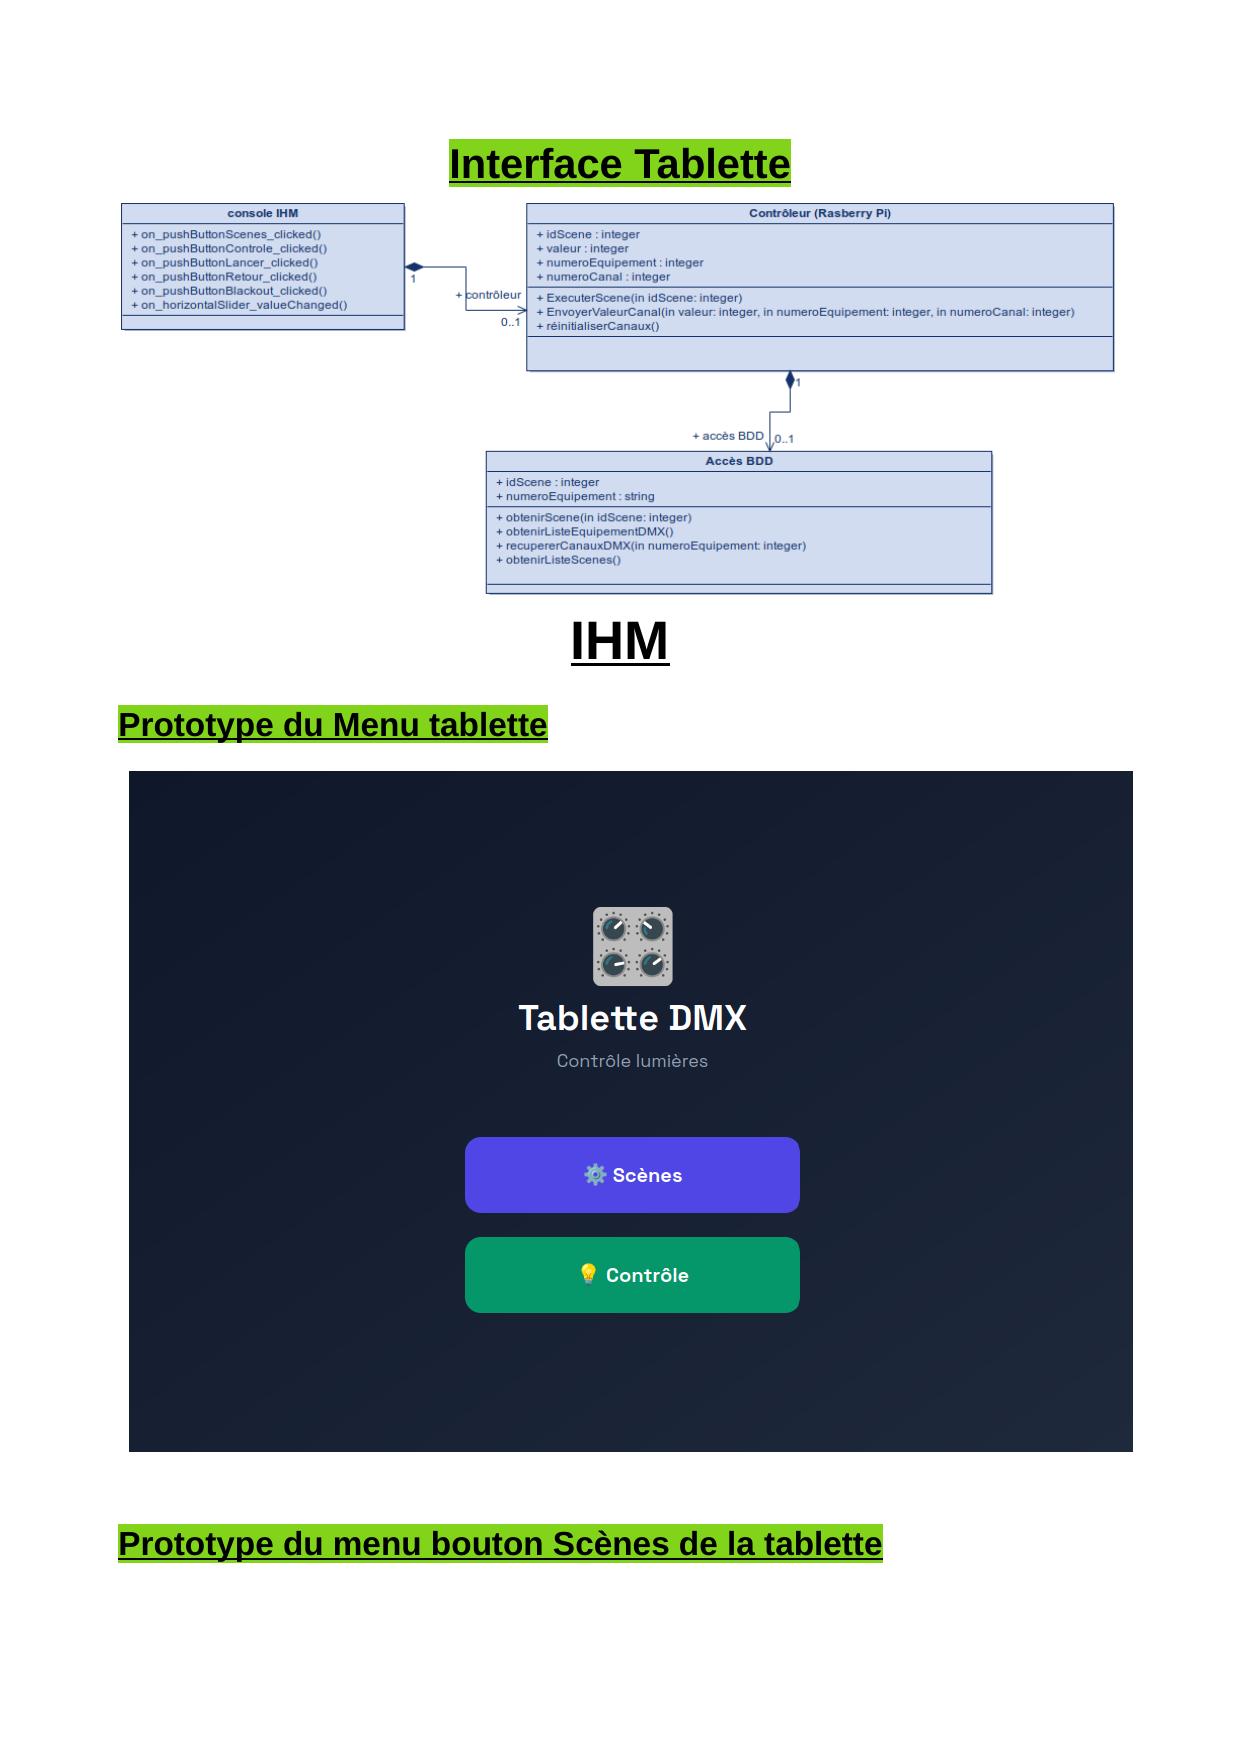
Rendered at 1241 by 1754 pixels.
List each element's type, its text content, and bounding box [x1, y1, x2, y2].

picture [129, 771, 1133, 1452]
subtitle Prototype du menu bouton Scènes de la tablette [118, 1524, 1122, 1563]
subtitle Interface Tablette [118, 139, 1122, 187]
subtitle IHM [118, 609, 1122, 671]
subtitle Prototype du Menu tablette [118, 704, 1122, 743]
picture [118, 199, 1123, 609]
